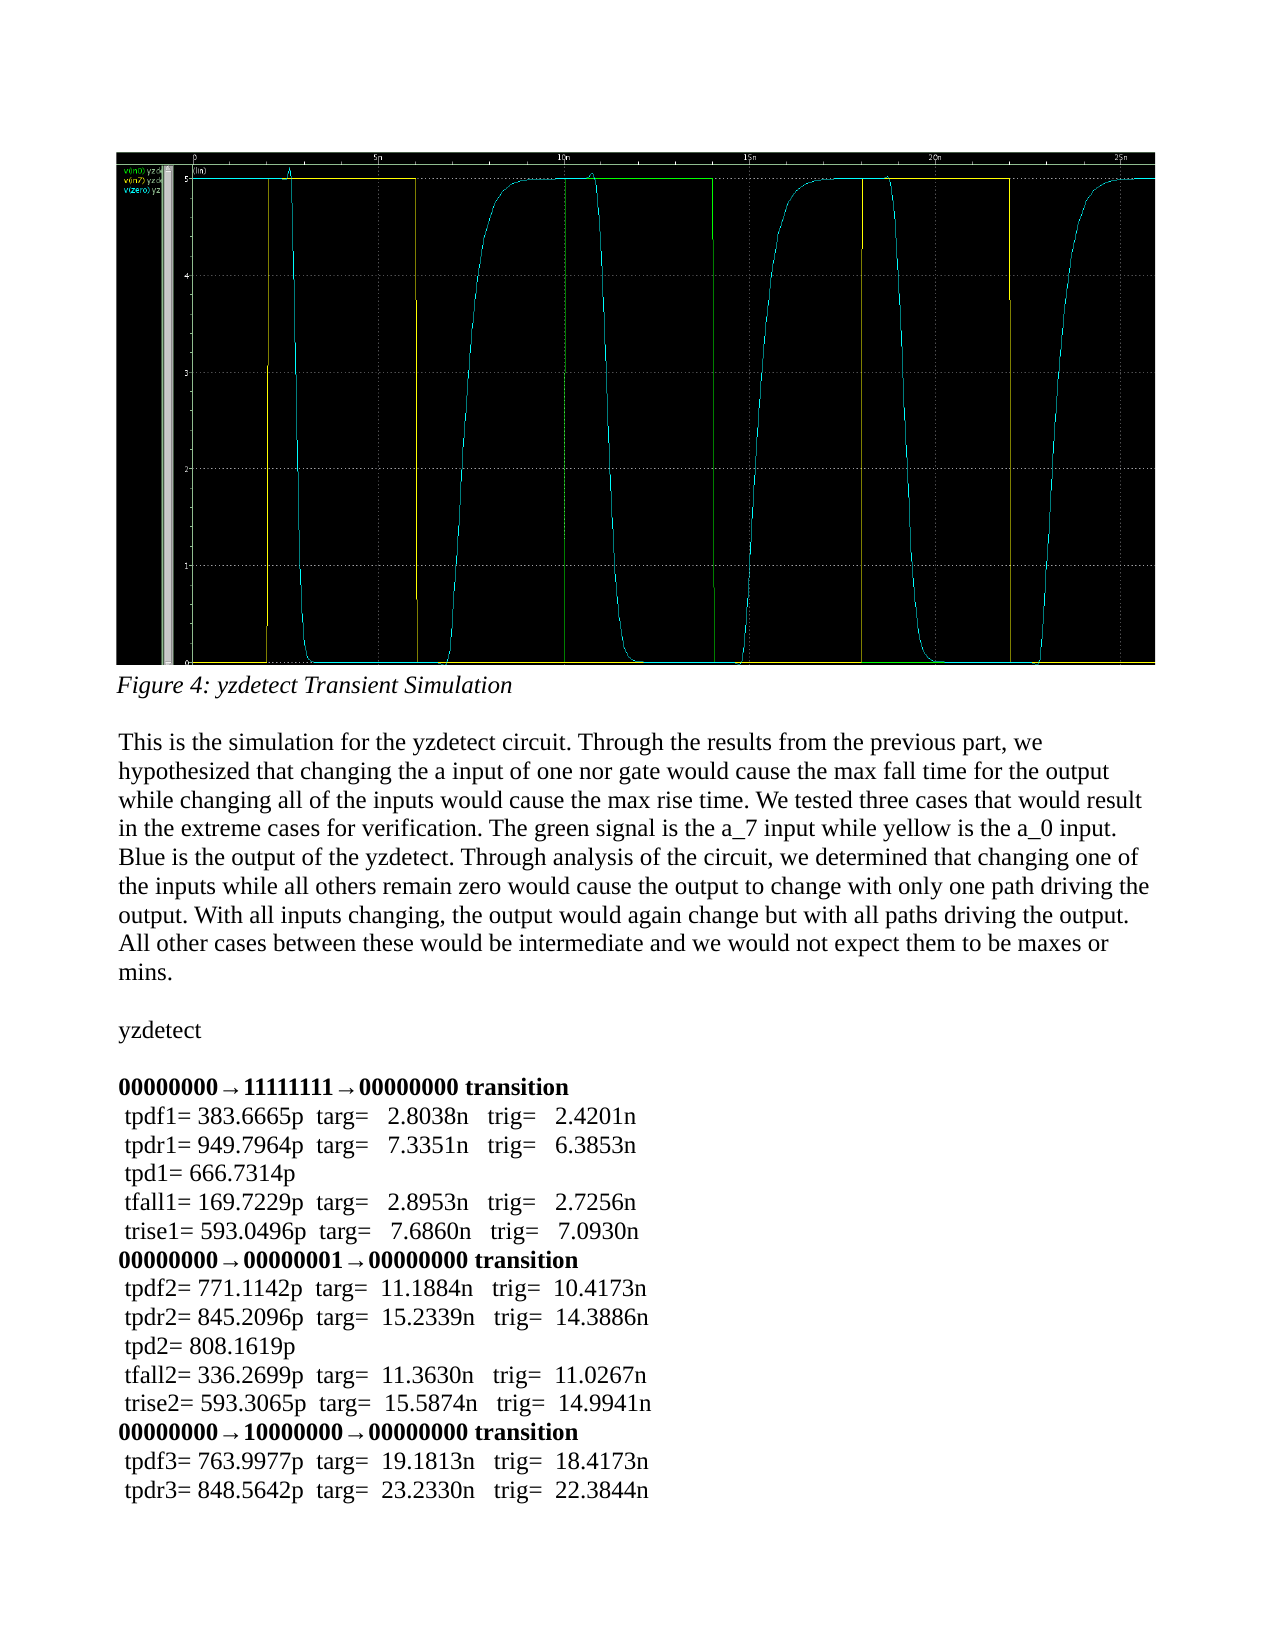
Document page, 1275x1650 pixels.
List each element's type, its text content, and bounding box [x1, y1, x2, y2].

text trise2= 593.3065p targ= 15.5874n trig= 14.9941n [118, 1388, 1157, 1417]
text 00000000→10000000→00000000 transition [118, 1417, 1157, 1446]
text trise1= 593.0496p targ= 7.6860n trig= 7.0930n [118, 1216, 1157, 1245]
text tpd1= 666.7314p [118, 1158, 1157, 1187]
text tpdf2= 771.1142p targ= 11.1884n trig= 10.4173n [118, 1273, 1157, 1302]
text yzdetect [118, 1015, 1157, 1043]
text tpd2= 808.1619p [118, 1331, 1157, 1360]
text Figure 4: yzdetect Transient Simulation [116, 665, 1155, 698]
text tpdr3= 848.5642p targ= 23.2330n trig= 22.3844n [118, 1475, 1157, 1503]
text tpdr2= 845.2096p targ= 15.2339n trig= 14.3886n [118, 1302, 1157, 1331]
text This is the simulation for the yzdetect circuit. Through the results from the previous part, we hypothesized that changing the a input of one nor gate would cause the max fall time for the output while changing all of the inputs would cause the max rise time. We tested three cases that would result in the extreme cases for verification. The green signal is the a_7 input while yellow is the a_0 input. Blue is the output of the yzdetect. Through analysis of the circuit, we determined that changing one of the inputs while all others remain zero would cause the output to change with only one path driving the output. With all inputs changing, the output would again change but with all paths driving the output. All other cases between these would be intermediate and we would not expect them to be maxes or mins. [118, 727, 1157, 986]
picture [116, 152, 1156, 665]
text tpdr1= 949.7964p targ= 7.3351n trig= 6.3853n [118, 1130, 1157, 1158]
text 00000000→11111111→00000000 transition [118, 1072, 1157, 1101]
text 00000000→00000001→00000000 transition [118, 1245, 1157, 1273]
text tpdf3= 763.9977p targ= 19.1813n trig= 18.4173n [118, 1446, 1157, 1475]
text tfall1= 169.7229p targ= 2.8953n trig= 2.7256n [118, 1187, 1157, 1216]
text tfall2= 336.2699p targ= 11.3630n trig= 11.0267n [118, 1360, 1157, 1388]
text tpdf1= 383.6665p targ= 2.8038n trig= 2.4201n [118, 1101, 1157, 1130]
